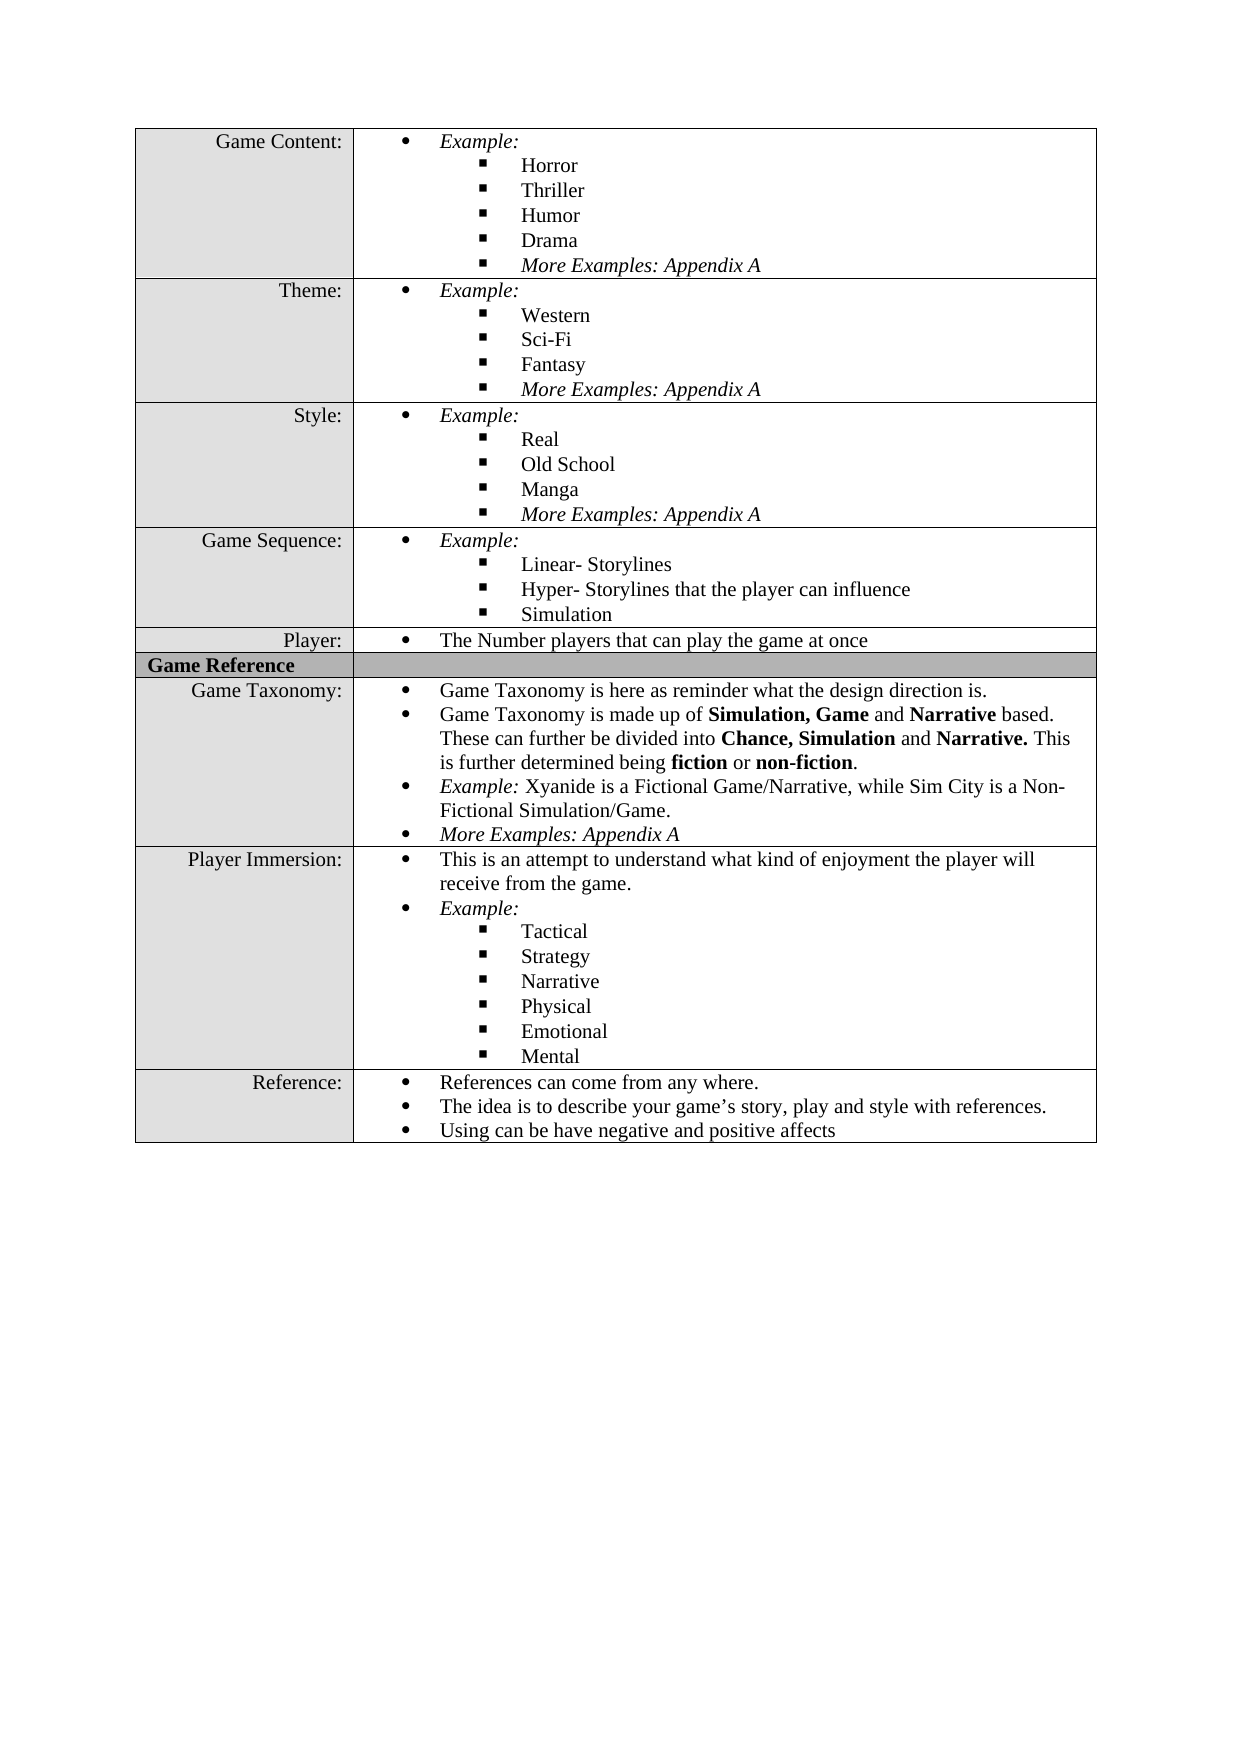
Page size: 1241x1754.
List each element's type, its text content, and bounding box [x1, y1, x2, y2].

table_cell Game Sequence: [136, 528, 353, 627]
table_cell Example: Western Sci-Fi Fantasy More Examples: Appendix A [354, 279, 1096, 402]
table_cell Game Taxonomy is here as reminder what the design direction is. Game Taxonomy is made up of Simulation, Game and Narrative based. These can further be divided into Chance, Simulation and Narrative. This is further determined being fiction or non-fiction. Example: Xyanide is a Fictional Game/Narrative, while Sim City is a Non-Fictional Simulation/Game. More Examples: Appendix A [354, 678, 1096, 846]
table_cell Style: [136, 403, 353, 527]
table_cell Player: [136, 628, 353, 652]
table_cell [354, 653, 1096, 677]
table_cell Game Reference [136, 653, 353, 677]
table_header Game Content: [136, 129, 353, 277]
table_cell Reference: [136, 1070, 353, 1142]
table_cell Theme: [136, 279, 353, 402]
table_cell Player Immersion: [136, 847, 353, 1069]
table_cell References can come from any where. The idea is to describe your game’s story, play and style with references. Using can be have negative and positive affects [354, 1070, 1096, 1142]
table_cell Example: Linear- Storylines Hyper- Storylines that the player can influence Simulation [354, 528, 1096, 627]
table_header Example: Horror Thriller Humor Drama More Examples: Appendix A [354, 129, 1096, 277]
table_cell The Number players that can play the game at once [354, 628, 1096, 652]
table_cell Example: Real Old School Manga More Examples: Appendix A [354, 403, 1096, 527]
table_cell Game Taxonomy: [136, 678, 353, 846]
table_cell This is an attempt to understand what kind of enjoyment the player will receive from the game. Example: Tactical Strategy Narrative Physical Emotional Mental [354, 847, 1096, 1069]
